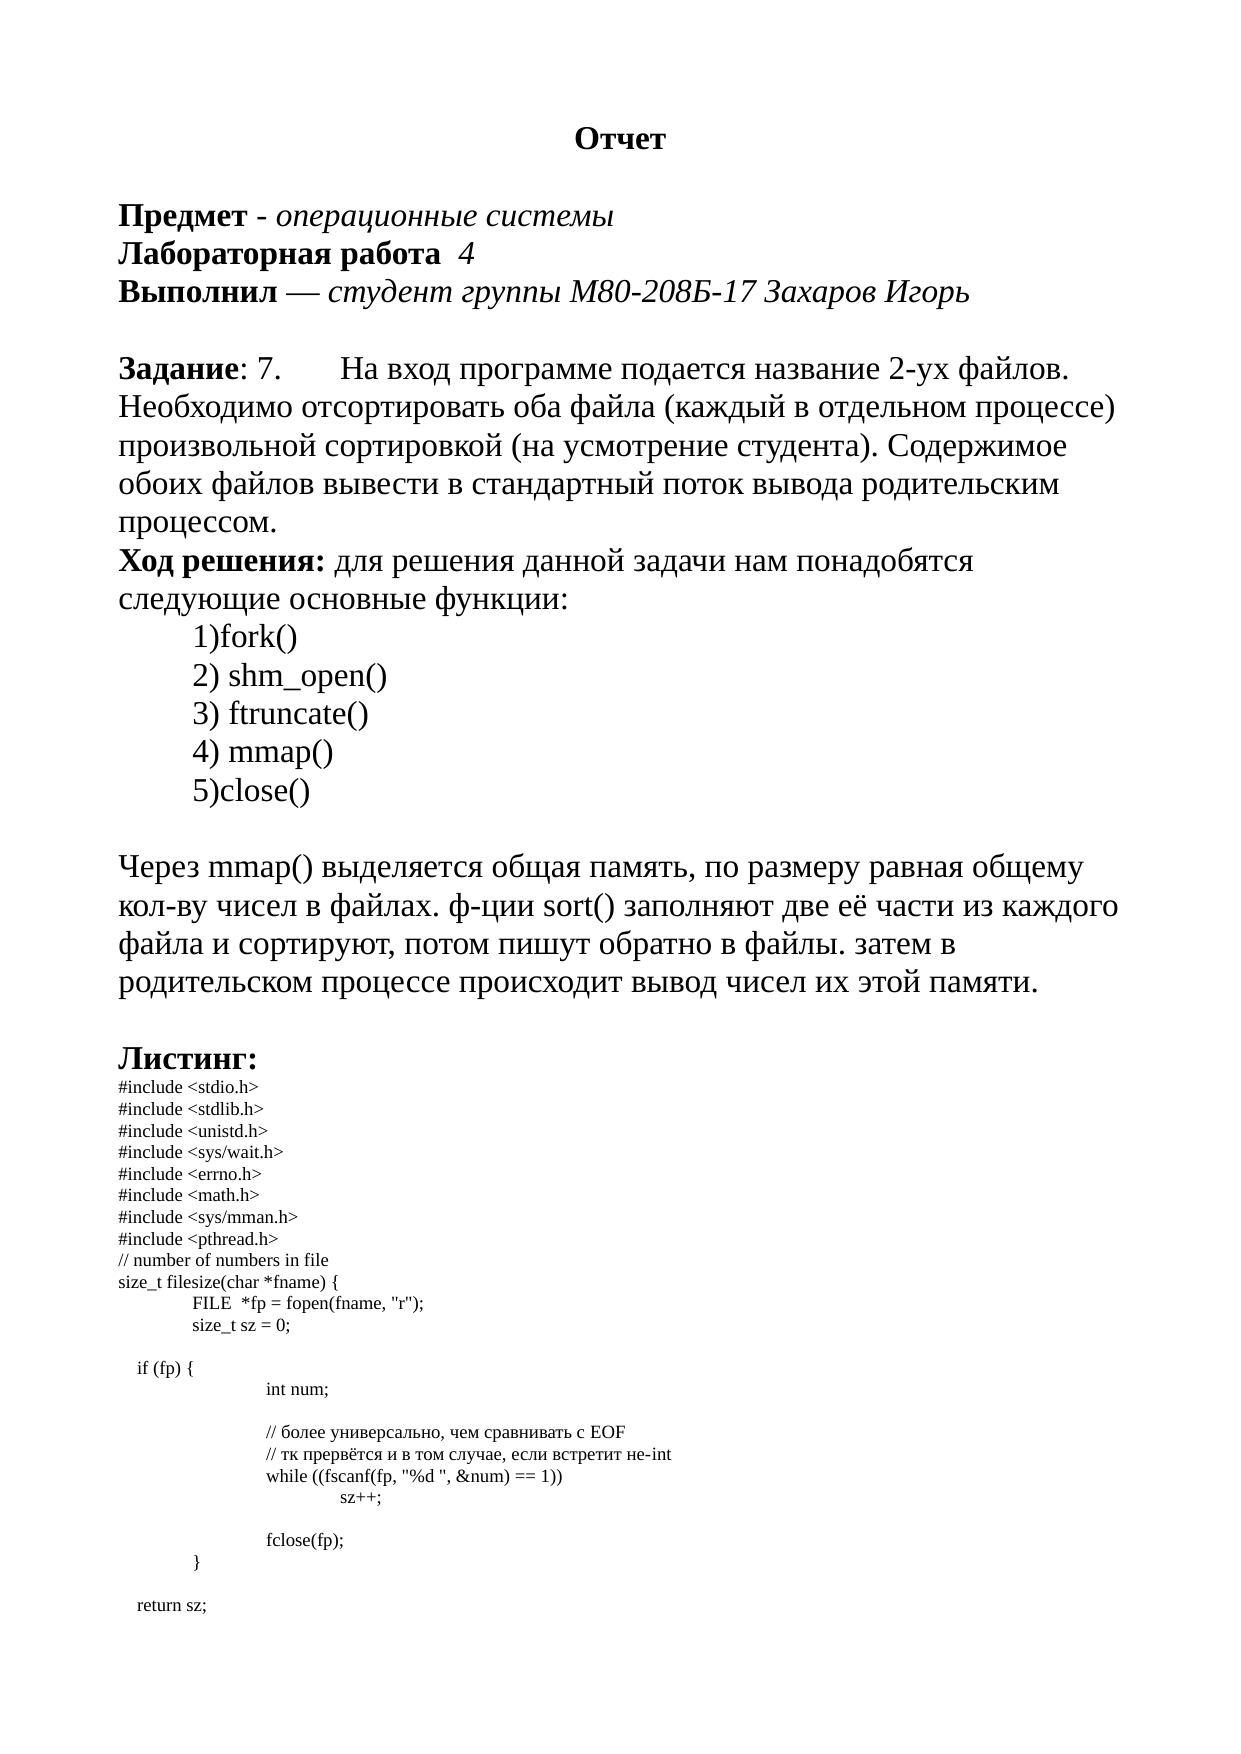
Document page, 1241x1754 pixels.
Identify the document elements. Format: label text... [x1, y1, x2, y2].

text } [118, 1551, 1122, 1572]
text 3) ftruncate() [118, 693, 1122, 731]
text int num; [118, 1378, 1122, 1400]
text 2) shm_open() [118, 655, 1122, 693]
text #include <math.h> [118, 1184, 1122, 1206]
text #include <unistd.h> [118, 1119, 1122, 1141]
text Выполнил — студент группы М80-208Б-17 Захаров Игорь [118, 271, 1122, 310]
text fclose(fp); [118, 1529, 1122, 1551]
text #include <stdlib.h> [118, 1098, 1122, 1119]
text Предмет - операционные системы [118, 195, 1122, 233]
text 5)close() [118, 770, 1122, 808]
text while ((fscanf(fp, "%d ", &num) == 1)) [118, 1464, 1122, 1486]
text Листинг: [118, 1038, 1122, 1076]
text size_t filesize(char *fname) { [118, 1271, 1122, 1292]
text sz++; [118, 1486, 1122, 1508]
text #include <stdio.h> [118, 1076, 1122, 1098]
text if (fp) { [118, 1357, 1122, 1378]
text Отчет [118, 118, 1122, 156]
text #include <sys/mman.h> [118, 1206, 1122, 1227]
text 4) mmap() [118, 731, 1122, 770]
text return sz; [118, 1594, 1122, 1616]
text #include <errno.h> [118, 1163, 1122, 1184]
text size_t sz = 0; [118, 1314, 1122, 1335]
text #include <pthread.h> [118, 1227, 1122, 1249]
text Ход решения: для решения данной задачи нам понадобятся следующие основные функции: [118, 540, 1122, 616]
text // number of numbers in file [118, 1249, 1122, 1271]
text Задание: 7. На вход программе подается название 2-ух файлов. Необходимо отсортировать оба файла (каждый в отдельном процессе) произвольной сортировкой (на усмотрение студента). Содержимое обоих файлов вывести в стандартный поток вывода родительским процессом. [118, 348, 1122, 540]
text FILE *fp = fopen(fname, "r"); [118, 1292, 1122, 1314]
text #include <sys/wait.h> [118, 1141, 1122, 1163]
text 1)fork() [118, 616, 1122, 655]
text // более универсально, чем сравнивать с EOF [118, 1421, 1122, 1443]
text // тк прервётся и в том случае, если встретит не-int [118, 1443, 1122, 1464]
text Лабораторная работа 4 [118, 233, 1122, 271]
text Через mmap() выделяется общая память, по размеру равная общему кол-ву чисел в файлах. ф-ции sort() заполняют две её части из каждого файла и сортируют, потом пишут обратно в файлы. затем в родительском процессе происходит вывод чисел их этой памяти. [118, 808, 1122, 1000]
